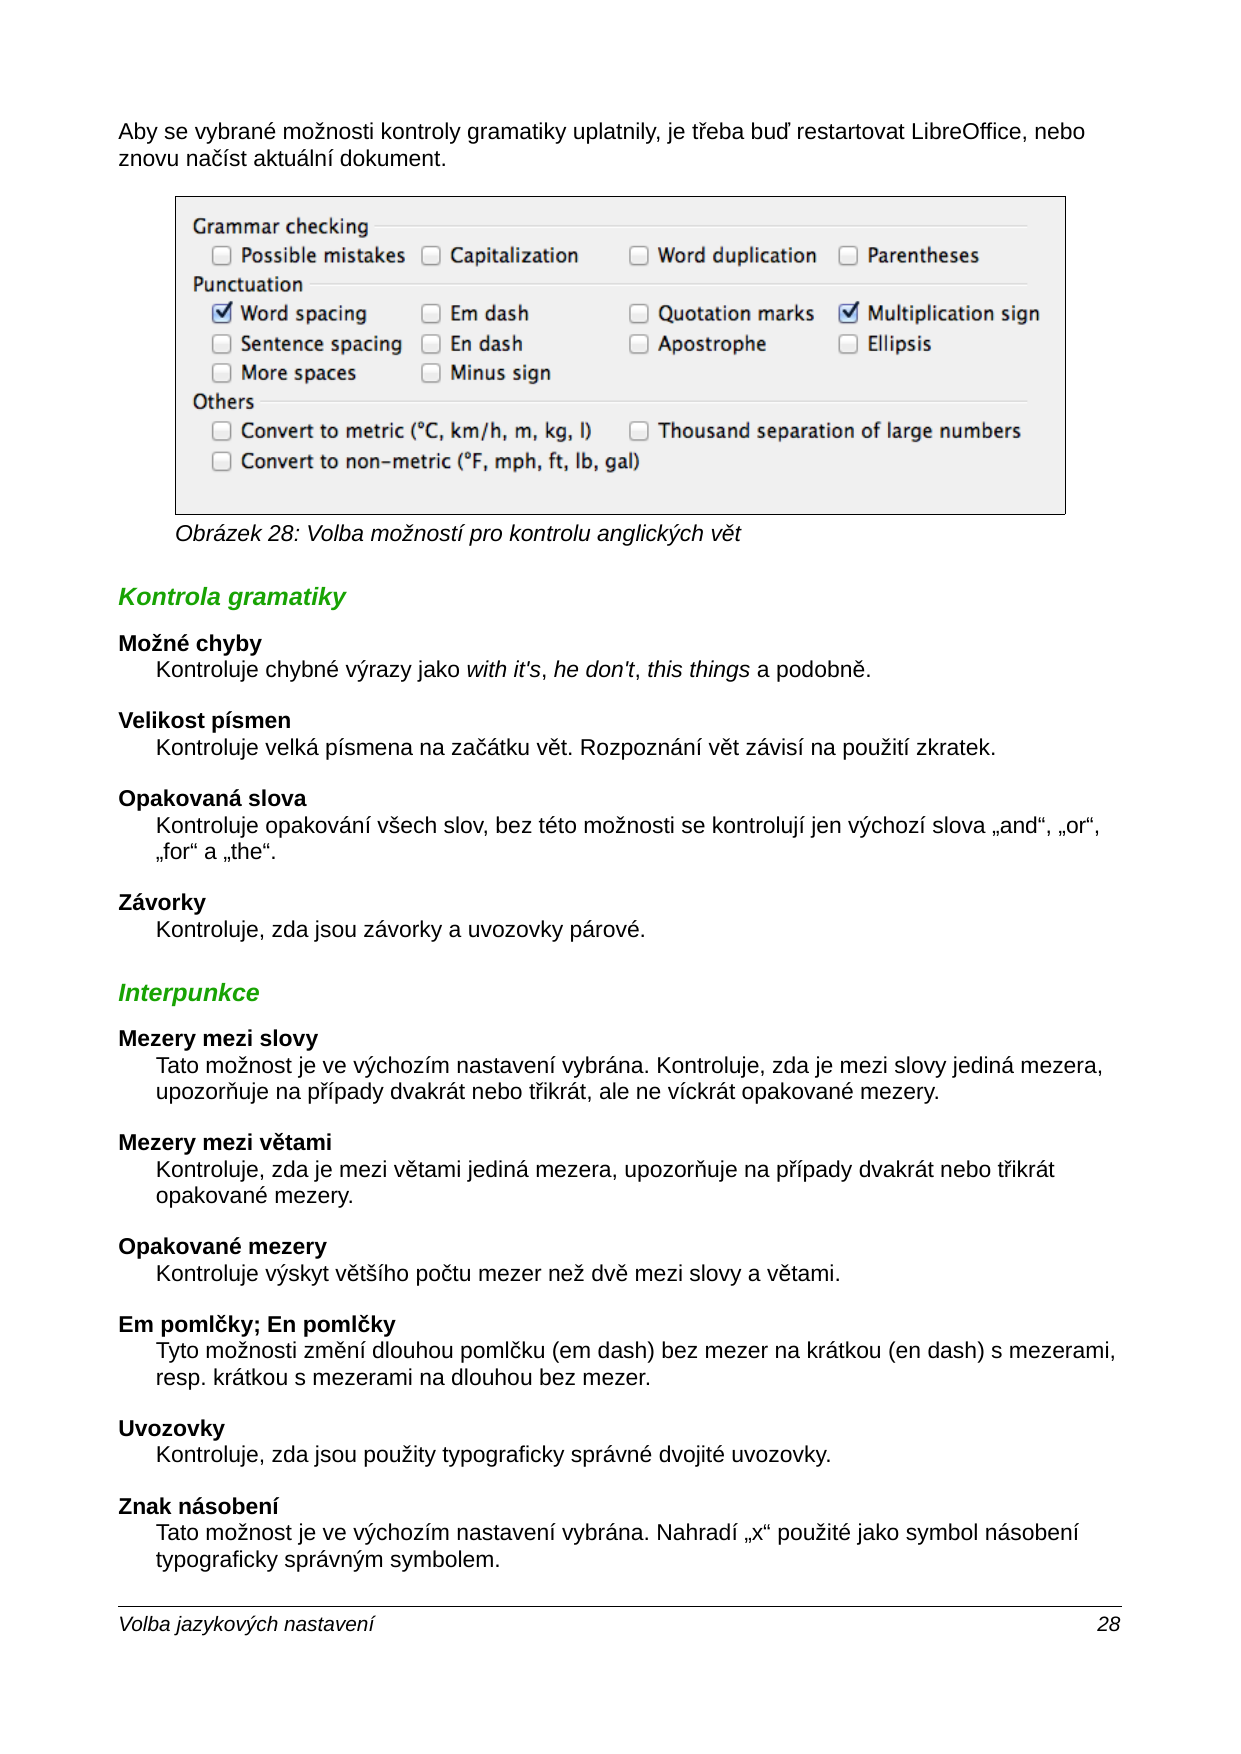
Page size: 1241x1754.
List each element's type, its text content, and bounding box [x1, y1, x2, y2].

text Tato možnost je ve výchozím nastavení vybrána. Nahradí „x“ použité jako symbol násobení typograficky správným symbolem. [156, 1519, 1122, 1572]
text Obrázek 28 : Volba možností pro kontrolu anglických vět [175, 520, 1065, 547]
text Opakovaná slova [118, 785, 1122, 812]
text Uvozovky [118, 1415, 1122, 1441]
text Kontroluje, zda jsou použity typograficky správné dvojité uvozovky. [156, 1441, 1122, 1468]
text Znak násobení [118, 1493, 1122, 1519]
text Možné chyby [118, 630, 1122, 656]
text Opakované mezery [118, 1233, 1122, 1260]
text Kontroluje chybné výrazy jako with it's, he don't, this things a podobně. [156, 656, 1122, 682]
text Kontroluje opakování všech slov, bez této možnosti se kontrolují jen výchozí slova „and“, „or“, „for“ a „the“. [156, 812, 1122, 864]
text Kontroluje výskyt většího počtu mezer než dvě mezi slovy a větami. [156, 1260, 1122, 1286]
picture [176, 197, 1065, 514]
text Závorky [118, 889, 1122, 916]
text Kontroluje, zda je mezi větami jediná mezera, upozorňuje na případy dvakrát nebo třikrát opakované mezery. [156, 1156, 1122, 1208]
text Aby se vybrané možnosti kontroly gramatiky uplatnily, je třeba buď restartovat LibreOffice, nebo znovu načíst aktuální dokument. [118, 118, 1122, 171]
text Tyto možnosti změní dlouhou pomlčku (em dash) bez mezer na krátkou (en dash) s mezerami, resp. krátkou s mezerami na dlouhou bez mezer. [156, 1337, 1122, 1390]
subtitle Interpunkce [118, 977, 1122, 1006]
subtitle Kontrola gramatiky [118, 582, 1122, 611]
text Mezery mezi větami [118, 1129, 1122, 1156]
text Velikost písmen [118, 707, 1122, 734]
text Kontroluje, zda jsou závorky a uvozovky párové. [156, 916, 1122, 942]
text Em pomlčky; En pomlčky [118, 1311, 1122, 1337]
text Kontroluje velká písmena na začátku vět. Rozpoznání vět závisí na použití zkratek. [156, 734, 1122, 760]
text Mezery mezi slovy [118, 1025, 1122, 1052]
text Tato možnost je ve výchozím nastavení vybrána. Kontroluje, zda je mezi slovy jediná mezera, upozorňuje na případy dvakrát nebo třikrát, ale ne víckrát opakované mezery. [156, 1052, 1122, 1104]
